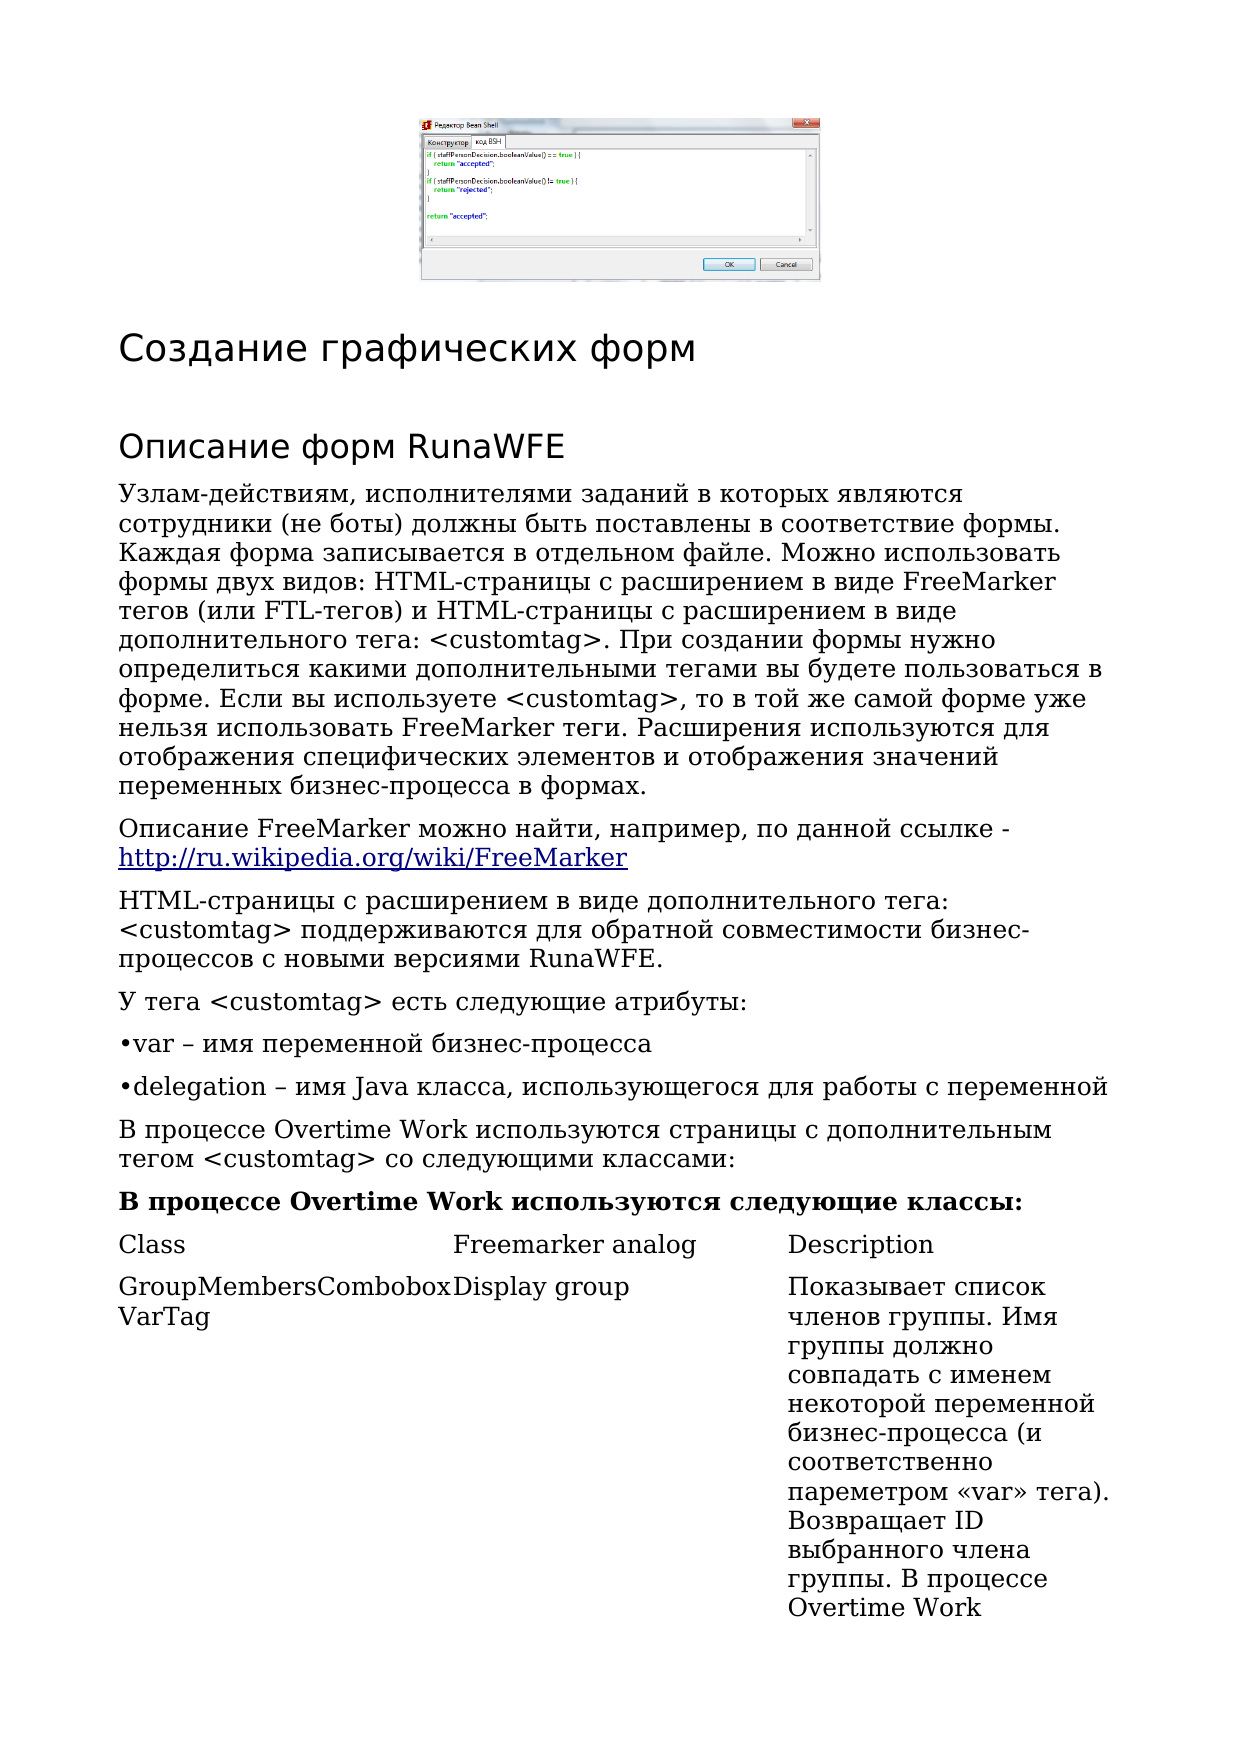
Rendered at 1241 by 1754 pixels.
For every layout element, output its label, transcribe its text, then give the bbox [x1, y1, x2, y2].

text У тега <customtag> есть следующие атрибуты: [118, 987, 1122, 1016]
table_header Description [788, 1224, 1122, 1267]
table_header Freemarker analog [453, 1224, 787, 1267]
subtitle Описание форм RunaWFE [118, 427, 1122, 466]
table_cell Показывает список членов группы. Имя группы должно совпадать с именем некоторой переменной бизнес-процесса (и соответственно пареметром «var» тега). Возвращает ID выбранного члена группы. В процессе Overtime Work [788, 1267, 1122, 1623]
table_cell GroupMembersComboboxVarTag [118, 1267, 453, 1623]
picture [419, 118, 822, 282]
list var – имя переменной бизнес-процесса [118, 1030, 1122, 1059]
table_header В процессе Overtime Work используются следующие классы: [118, 1181, 1122, 1224]
text Описание FreeMarker можно найти, например, по данной ссылке - http://ru.wikipedia.org/wiki/FreeMarker [118, 814, 1122, 872]
subtitle Создание графических форм [118, 327, 1122, 370]
list delegation – имя Java класса, использующегося для работы с переменной [118, 1072, 1122, 1102]
text Узлам-действиям, исполнителями заданий в которых являются сотрудники (не боты) должны быть поставлены в соответствие формы. Каждая форма записывается в отдельном файле. Можно использовать формы двух видов: HTML-cтраницы с расширением в виде FreeMarker тегов (или FTL-тегов) и HTML-cтраницы с расширением в виде дополнительного тега: <customtag>. При создании формы нужно определиться какими дополнительными тегами вы будете пользоваться в форме. Если вы используете <customtag>, то в той же самой форме уже нельзя использовать FreeMarker теги. Расширения используются для отображения специфических элементов и отображения значений переменных бизнес-процесса в формах. [118, 480, 1122, 801]
text В процессе Overtime Work используются страницы с дополнительным тегом <customtag> со следующими классами: [118, 1115, 1122, 1173]
text HTML-cтраницы с расширением в виде дополнительного тега: <customtag> поддерживаются для обратной совместимости бизнес-процессов с новыми версиями RunaWFE. [118, 886, 1122, 973]
table_header Class [118, 1224, 453, 1267]
table_cell Display group [453, 1267, 787, 1623]
